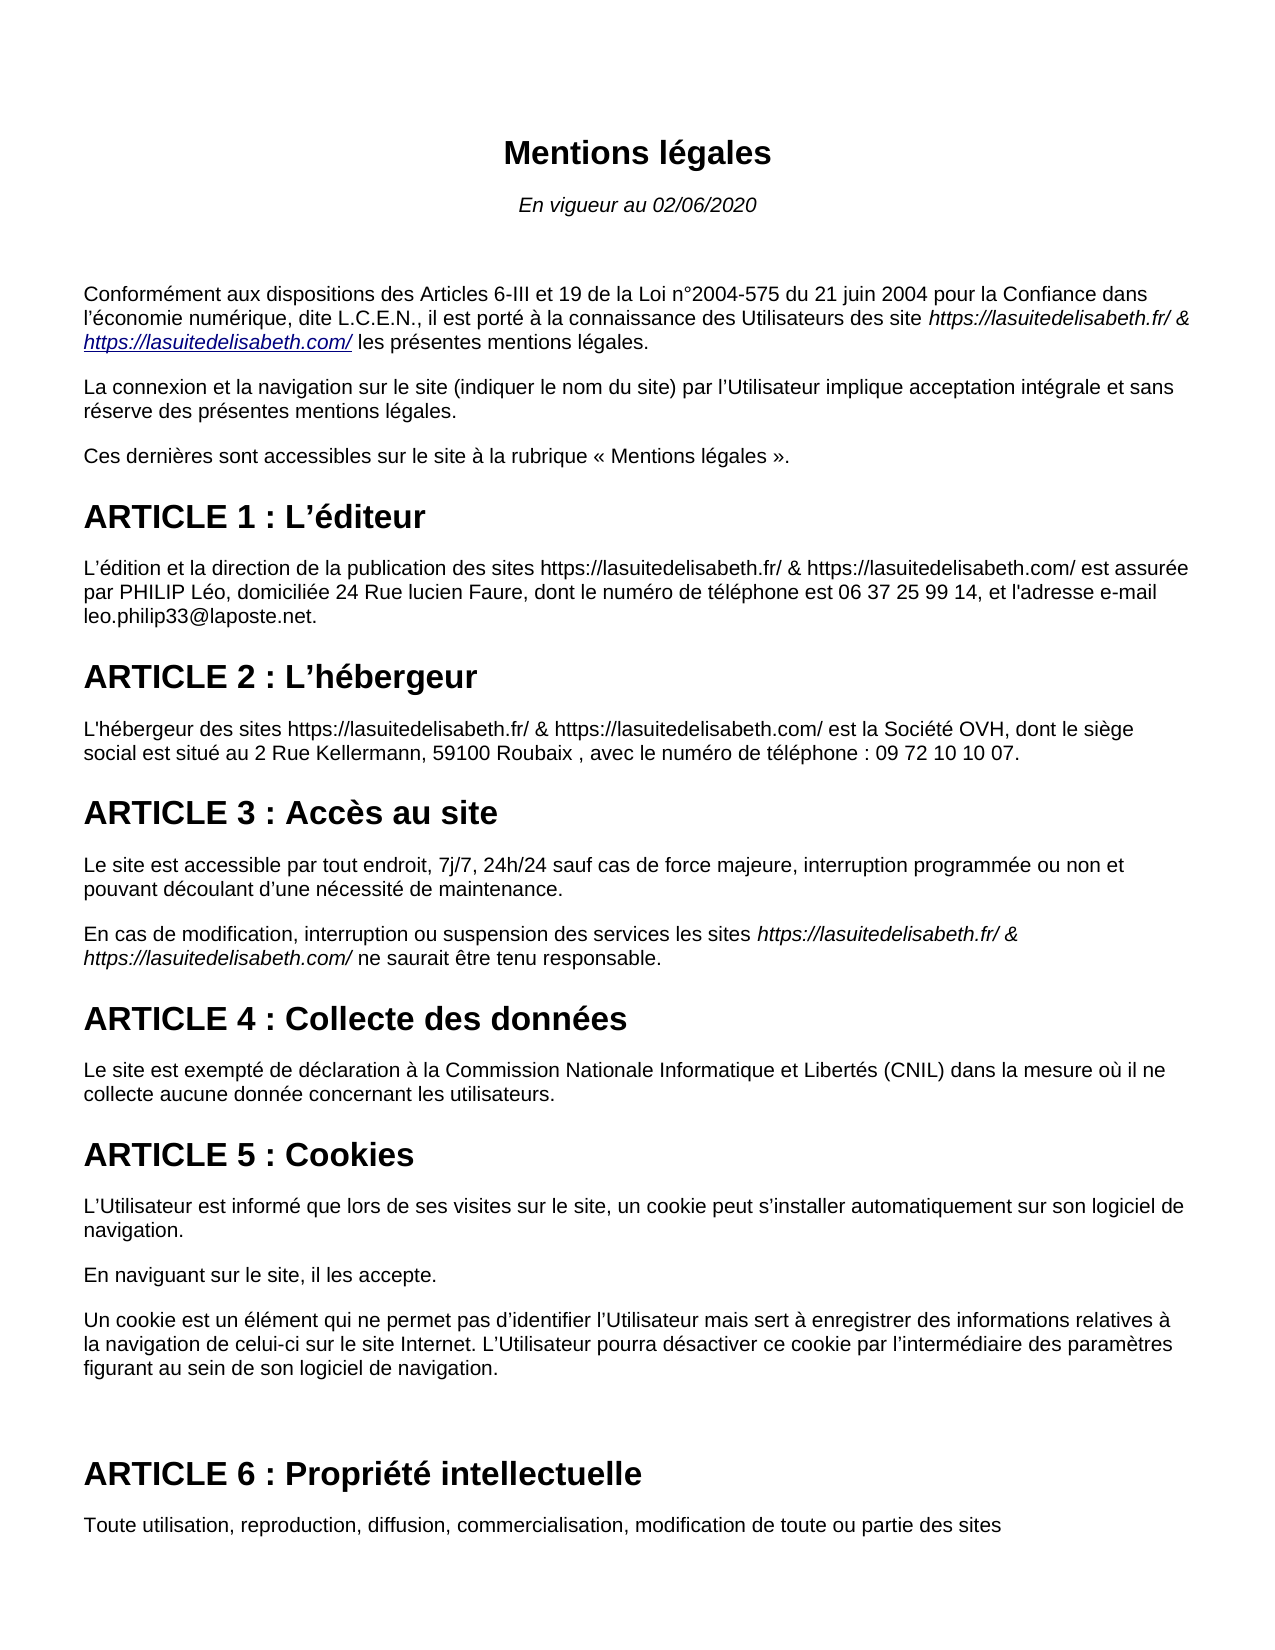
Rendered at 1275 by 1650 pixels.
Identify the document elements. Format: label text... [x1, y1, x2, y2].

subtitle Mentions légales [83, 133, 1192, 172]
text La connexion et la navigation sur le site (indiquer le nom du site) par l’Utilisateur implique acceptation intégrale et sans réserve des présentes mentions légales. [83, 375, 1192, 423]
text Un cookie est un élément qui ne permet pas d’identifier l’Utilisateur mais sert à enregistrer des informations relatives à la navigation de celui-ci sur le site Internet. L’Utilisateur pourra désactiver ce cookie par l’intermédiaire des paramètres figurant au sein de son logiciel de navigation. [83, 1308, 1192, 1379]
subtitle ARTICLE 2 : L’hébergeur [83, 657, 1192, 696]
text Ces dernières sont accessibles sur le site à la rubrique « Mentions légales ». [83, 444, 1192, 468]
subtitle ARTICLE 6 : Propriété intellectuelle [83, 1453, 1192, 1492]
text En vigueur au 02/06/2020 [83, 193, 1192, 217]
text L'hébergeur des sites https://lasuitedelisabeth.fr/ & https://lasuitedelisabeth.com/ est la Société OVH, dont le siège social est situé au 2 Rue Kellermann, 59100 Roubaix , avec le numéro de téléphone : 09 72 10 10 07. [83, 716, 1192, 764]
text L’Utilisateur est informé que lors de ses visites sur le site, un cookie peut s’installer automatiquement sur son logiciel de navigation. [83, 1194, 1192, 1242]
text L’édition et la direction de la publication des sites https://lasuitedelisabeth.fr/ & https://lasuitedelisabeth.com/ est assurée par PHILIP Léo, domiciliée 24 Rue lucien Faure, dont le numéro de téléphone est 06 37 25 99 14, et l'adresse e-mail leo.philip33@laposte.net. [83, 556, 1192, 628]
text Conformément aux dispositions des Articles 6-III et 19 de la Loi n°2004-575 du 21 juin 2004 pour la Confiance dans l’économie numérique, dite L.C.E.N., il est porté à la connaissance des Utilisateurs des site https://lasuitedelisabeth.fr/ & https://lasuitedelisabeth.com/ les présentes mentions légales. [83, 282, 1192, 354]
text Toute utilisation, reproduction, diffusion, commercialisation, modification de toute ou partie des sites [83, 1513, 1192, 1537]
text Le site est accessible par tout endroit, 7j/7, 24h/24 sauf cas de force majeure, interruption programmée ou non et pouvant découlant d’une nécessité de maintenance. [83, 853, 1192, 901]
subtitle ARTICLE 3 : Accès au site [83, 793, 1192, 832]
text En naviguant sur le site, il les accepte. [83, 1263, 1192, 1287]
text En cas de modification, interruption ou suspension des services les sites https://lasuitedelisabeth.fr/ & https://lasuitedelisabeth.com/ ne saurait être tenu responsable. [83, 921, 1192, 969]
subtitle ARTICLE 1 : L’éditeur [83, 497, 1192, 535]
text Le site est exempté de déclaration à la Commission Nationale Informatique et Libertés (CNIL) dans la mesure où il ne collecte aucune donnée concernant les utilisateurs. [83, 1058, 1192, 1106]
subtitle ARTICLE 5 : Cookies [83, 1135, 1192, 1173]
subtitle ARTICLE 4 : Collecte des données [83, 998, 1192, 1037]
